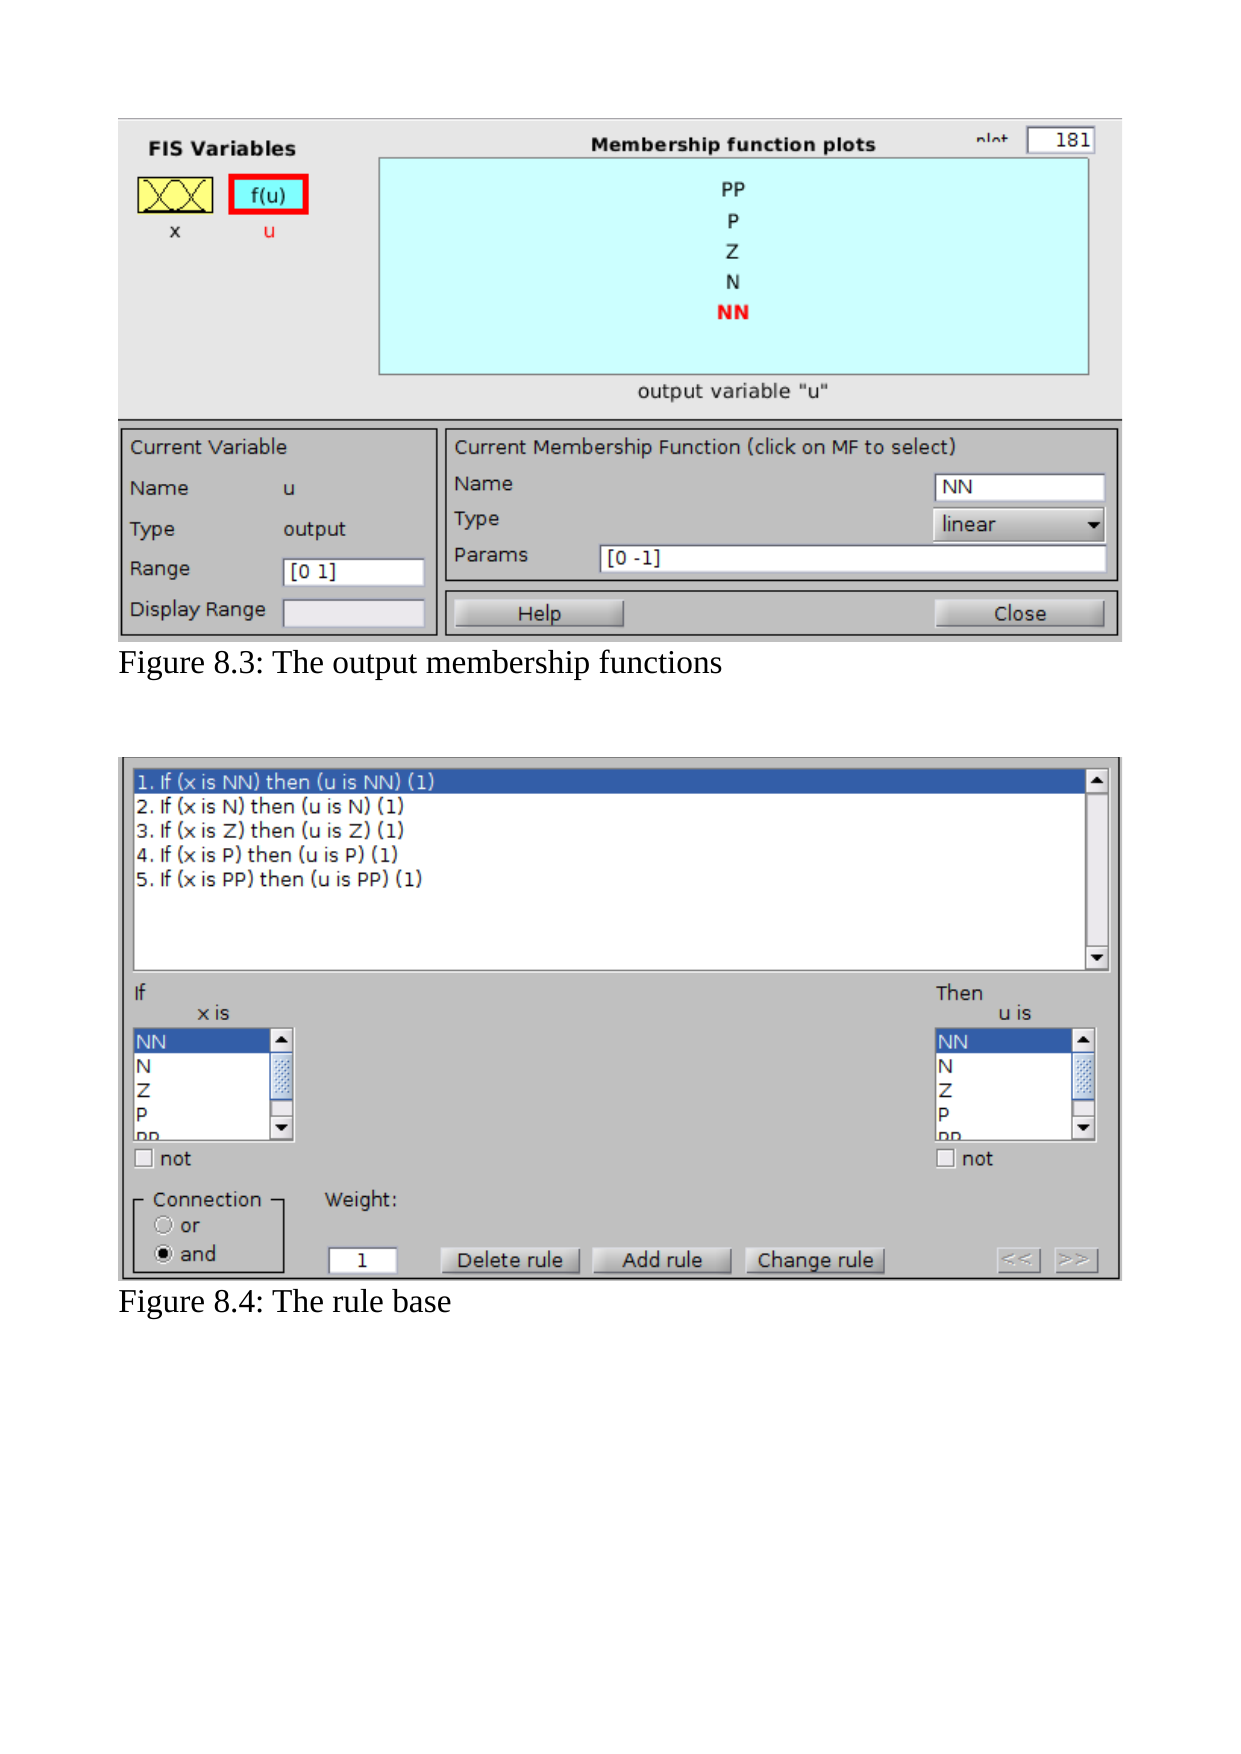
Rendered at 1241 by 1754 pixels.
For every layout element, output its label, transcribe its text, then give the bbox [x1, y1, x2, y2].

text Figure 8.3: The output membership functions [118, 642, 1122, 680]
picture [118, 757, 1123, 1281]
text Figure 8.4: The rule base [118, 1281, 1122, 1319]
picture [118, 118, 1123, 642]
